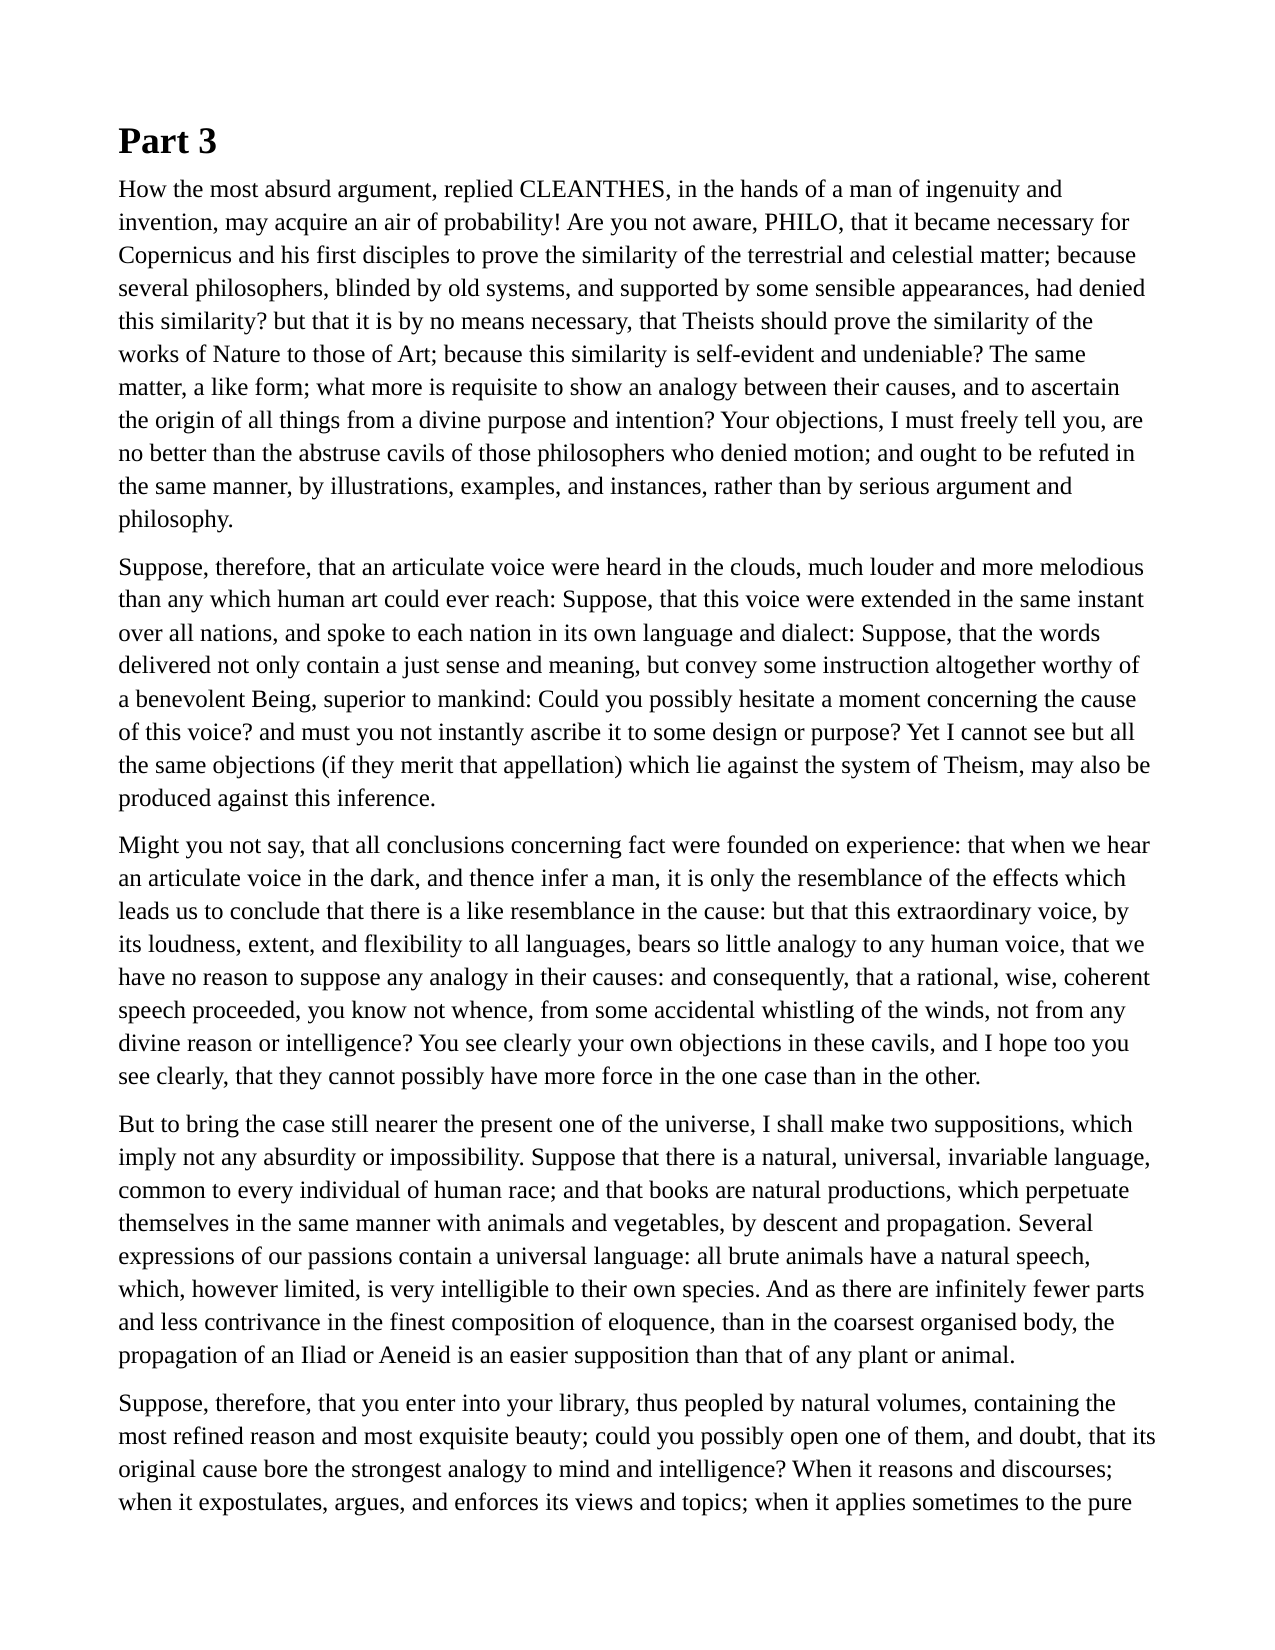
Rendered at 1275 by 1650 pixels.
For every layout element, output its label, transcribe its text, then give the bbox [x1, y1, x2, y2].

subtitle Part 3 [118, 118, 1157, 161]
text But to bring the case still nearer the present one of the universe, I shall make two suppositions, which imply not any absurdity or impossibility. Suppose that there is a natural, universal, invariable language, common to every individual of human race; and that books are natural productions, which perpetuate themselves in the same manner with animals and vegetables, by descent and propagation. Several expressions of our passions contain a universal language: all brute animals have a natural speech, which, however limited, is very intelligible to their own species. And as there are infinitely fewer parts and less contrivance in the finest composition of eloquence, than in the coarsest organised body, the propagation of an Iliad or Aeneid is an easier supposition than that of any plant or animal. [118, 1109, 1157, 1369]
text Suppose, therefore, that an articulate voice were heard in the clouds, much louder and more melodious than any which human art could ever reach: Suppose, that this voice were extended in the same instant over all nations, and spoke to each nation in its own language and dialect: Suppose, that the words delivered not only contain a just sense and meaning, but convey some instruction altogether worthy of a benevolent Being, superior to mankind: Could you possibly hesitate a moment concerning the cause of this voice? and must you not instantly ascribe it to some design or purpose? Yet I cannot see but all the same objections (if they merit that appellation) which lie against the system of Theism, may also be produced against this inference. [118, 552, 1157, 811]
text How the most absurd argument, replied CLEANTHES, in the hands of a man of ingenuity and invention, may acquire an air of probability! Are you not aware, PHILO, that it became necessary for Copernicus and his first disciples to prove the similarity of the terrestrial and celestial matter; because several philosophers, blinded by old systems, and supported by some sensible appearances, had denied this similarity? but that it is by no means necessary, that Theists should prove the similarity of the works of Nature to those of Art; because this similarity is self-evident and undeniable? The same matter, a like form; what more is requisite to show an analogy between their causes, and to ascertain the origin of all things from a divine purpose and intention? Your objections, I must freely tell you, are no better than the abstruse cavils of those philosophers who denied motion; and ought to be refuted in the same manner, by illustrations, examples, and instances, rather than by serious argument and philosophy. [118, 174, 1157, 533]
text Might you not say, that all conclusions concerning fact were founded on experience: that when we hear an articulate voice in the dark, and thence infer a man, it is only the resemblance of the effects which leads us to conclude that there is a like resemblance in the cause: but that this extraordinary voice, by its loudness, extent, and flexibility to all languages, bears so little analogy to any human voice, that we have no reason to suppose any analogy in their causes: and consequently, that a rational, wise, coherent speech proceeded, you know not whence, from some accidental whistling of the winds, not from any divine reason or intelligence? You see clearly your own objections in these cavils, and I hope too you see clearly, that they cannot possibly have more force in the one case than in the other. [118, 830, 1157, 1090]
text Suppose, therefore, that you enter into your library, thus peopled by natural volumes, containing the most refined reason and most exquisite beauty; could you possibly open one of them, and doubt, that its original cause bore the strongest analogy to mind and intelligence? When it reasons and discourses; when it expostulates, argues, and enforces its views and topics; when it applies sometimes to the pure [118, 1388, 1157, 1516]
